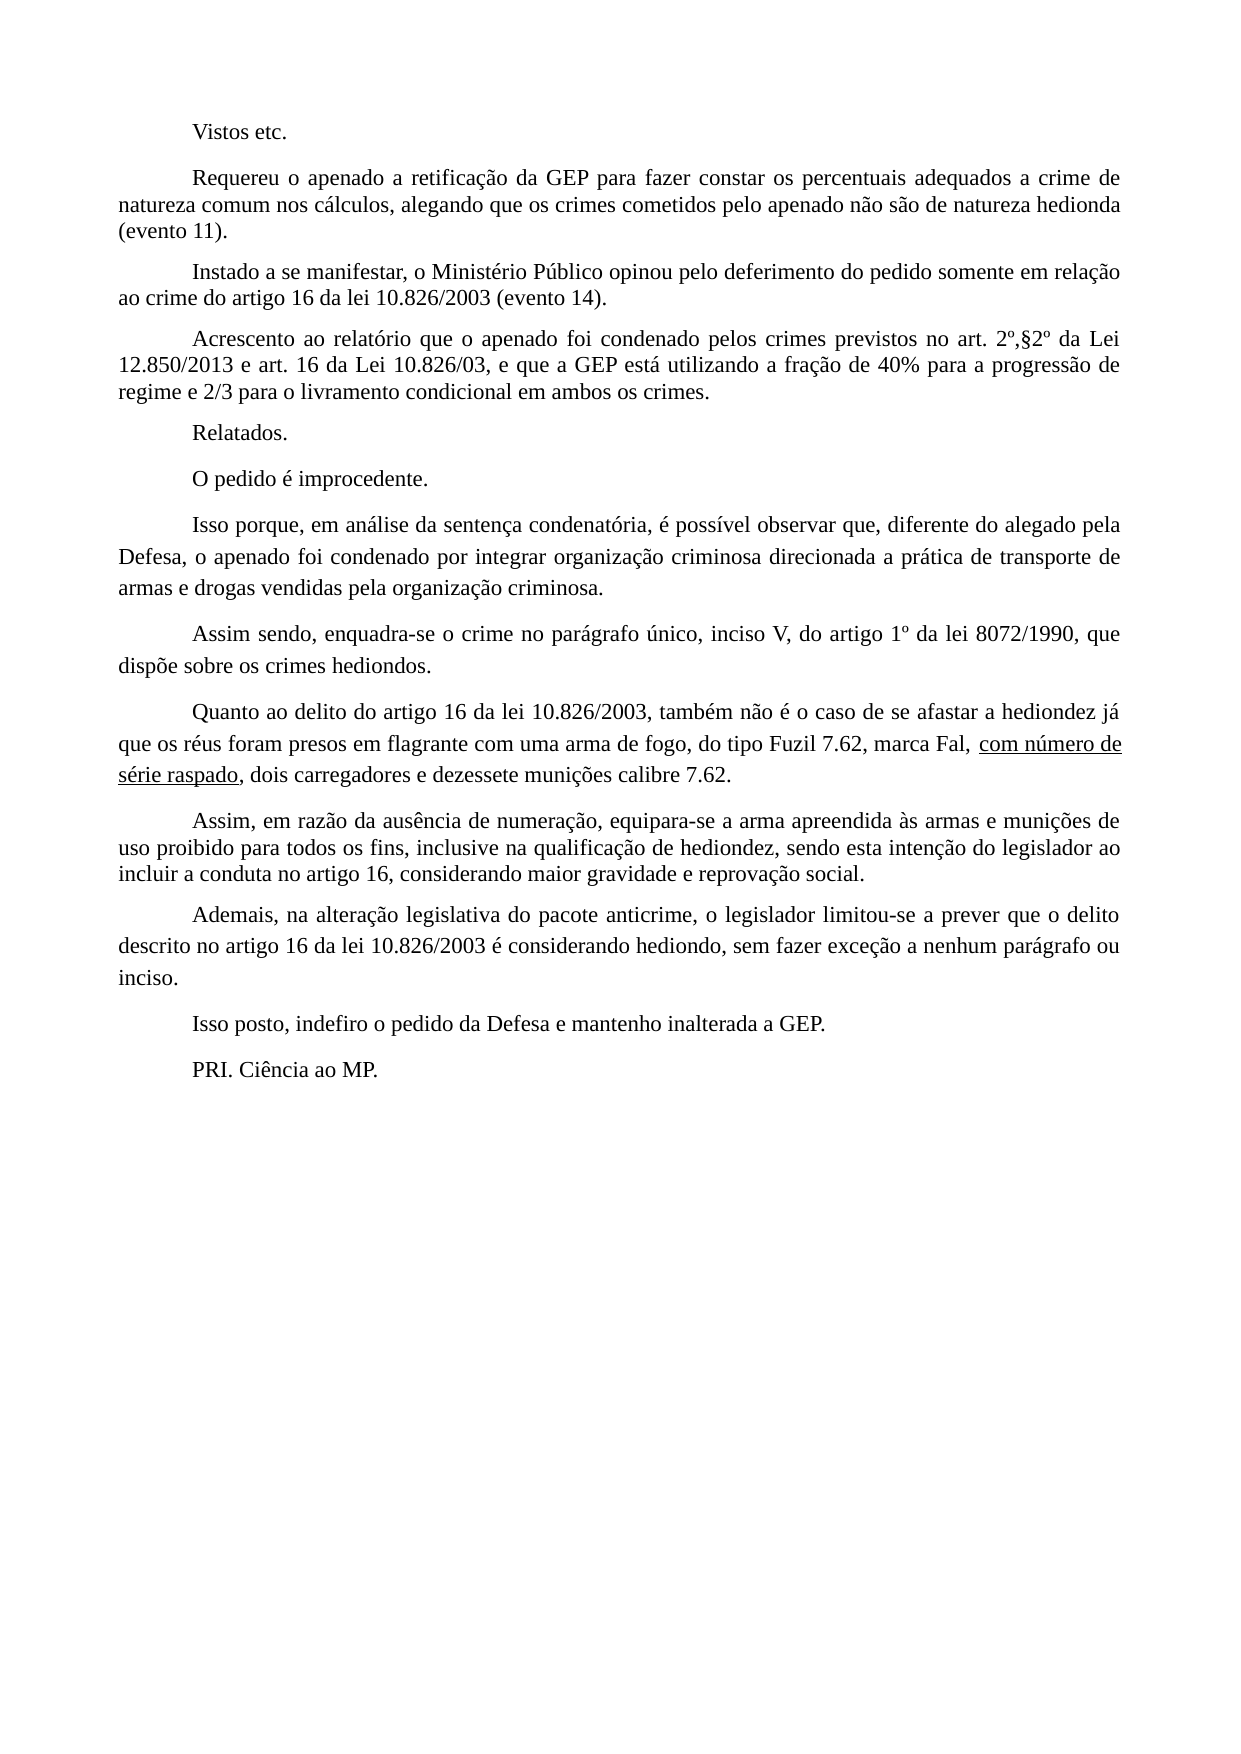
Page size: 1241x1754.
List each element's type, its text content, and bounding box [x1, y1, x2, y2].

text PRI. Ciência ao MP. [118, 1056, 1122, 1083]
text Requereu o apenado a retificação da GEP para fazer constar os percentuais adequados a crime de natureza comum nos cálculos, alegando que os crimes cometidos pelo apenado não são de natureza hedionda (evento 11). [118, 164, 1122, 243]
text Isso porque, em análise da sentença condenatória, é possível observar que, diferente do alegado pela Defesa, o apenado foi condenado por integrar organização criminosa direcionada a prática de transporte de armas e drogas vendidas pela organização criminosa. [118, 511, 1122, 601]
text Quanto ao delito do artigo 16 da lei 10.826/2003, também não é o caso de se afastar a hediondez já que os réus foram presos em flagrante com uma arma de fogo, do tipo Fuzil 7.62, marca Fal, com número de série raspado, dois carregadores e dezessete munições calibre 7.62. [118, 698, 1122, 788]
text Isso posto, indefiro o pedido da Defesa e mantenho inalterada a GEP. [118, 1010, 1122, 1037]
text Assim sendo, enquadra-se o crime no parágrafo único, inciso V, do artigo 1º da lei 8072/1990, que dispõe sobre os crimes hediondos. [118, 620, 1122, 678]
text Ademais, na alteração legislativa do pacote anticrime, o legislador limitou-se a prever que o delito descrito no artigo 16 da lei 10.826/2003 é considerando hediondo, sem fazer exceção a nenhum parágrafo ou inciso. [118, 901, 1122, 991]
text Relatados. [118, 419, 1122, 445]
text O pedido é improcedente. [118, 465, 1122, 491]
text Assim, em razão da ausência de numeração, equipara-se a arma apreendida às armas e munições de uso proibido para todos os fins, inclusive na qualificação de hediondez, sendo esta intenção do legislador ao incluir a conduta no artigo 16, considerando maior gravidade e reprovação social. [118, 807, 1122, 886]
text Instado a se manifestar, o Ministério Público opinou pelo deferimento do pedido somente em relação ao crime do artigo 16 da lei 10.826/2003 (evento 14). [118, 258, 1122, 311]
text Vistos etc. [118, 118, 1122, 144]
text Acrescento ao relatório que o apenado foi condenado pelos crimes previstos no art. 2º,§2º da Lei 12.850/2013 e art. 16 da Lei 10.826/03, e que a GEP está utilizando a fração de 40% para a progressão de regime e 2/3 para o livramento condicional em ambos os crimes. [118, 325, 1122, 404]
